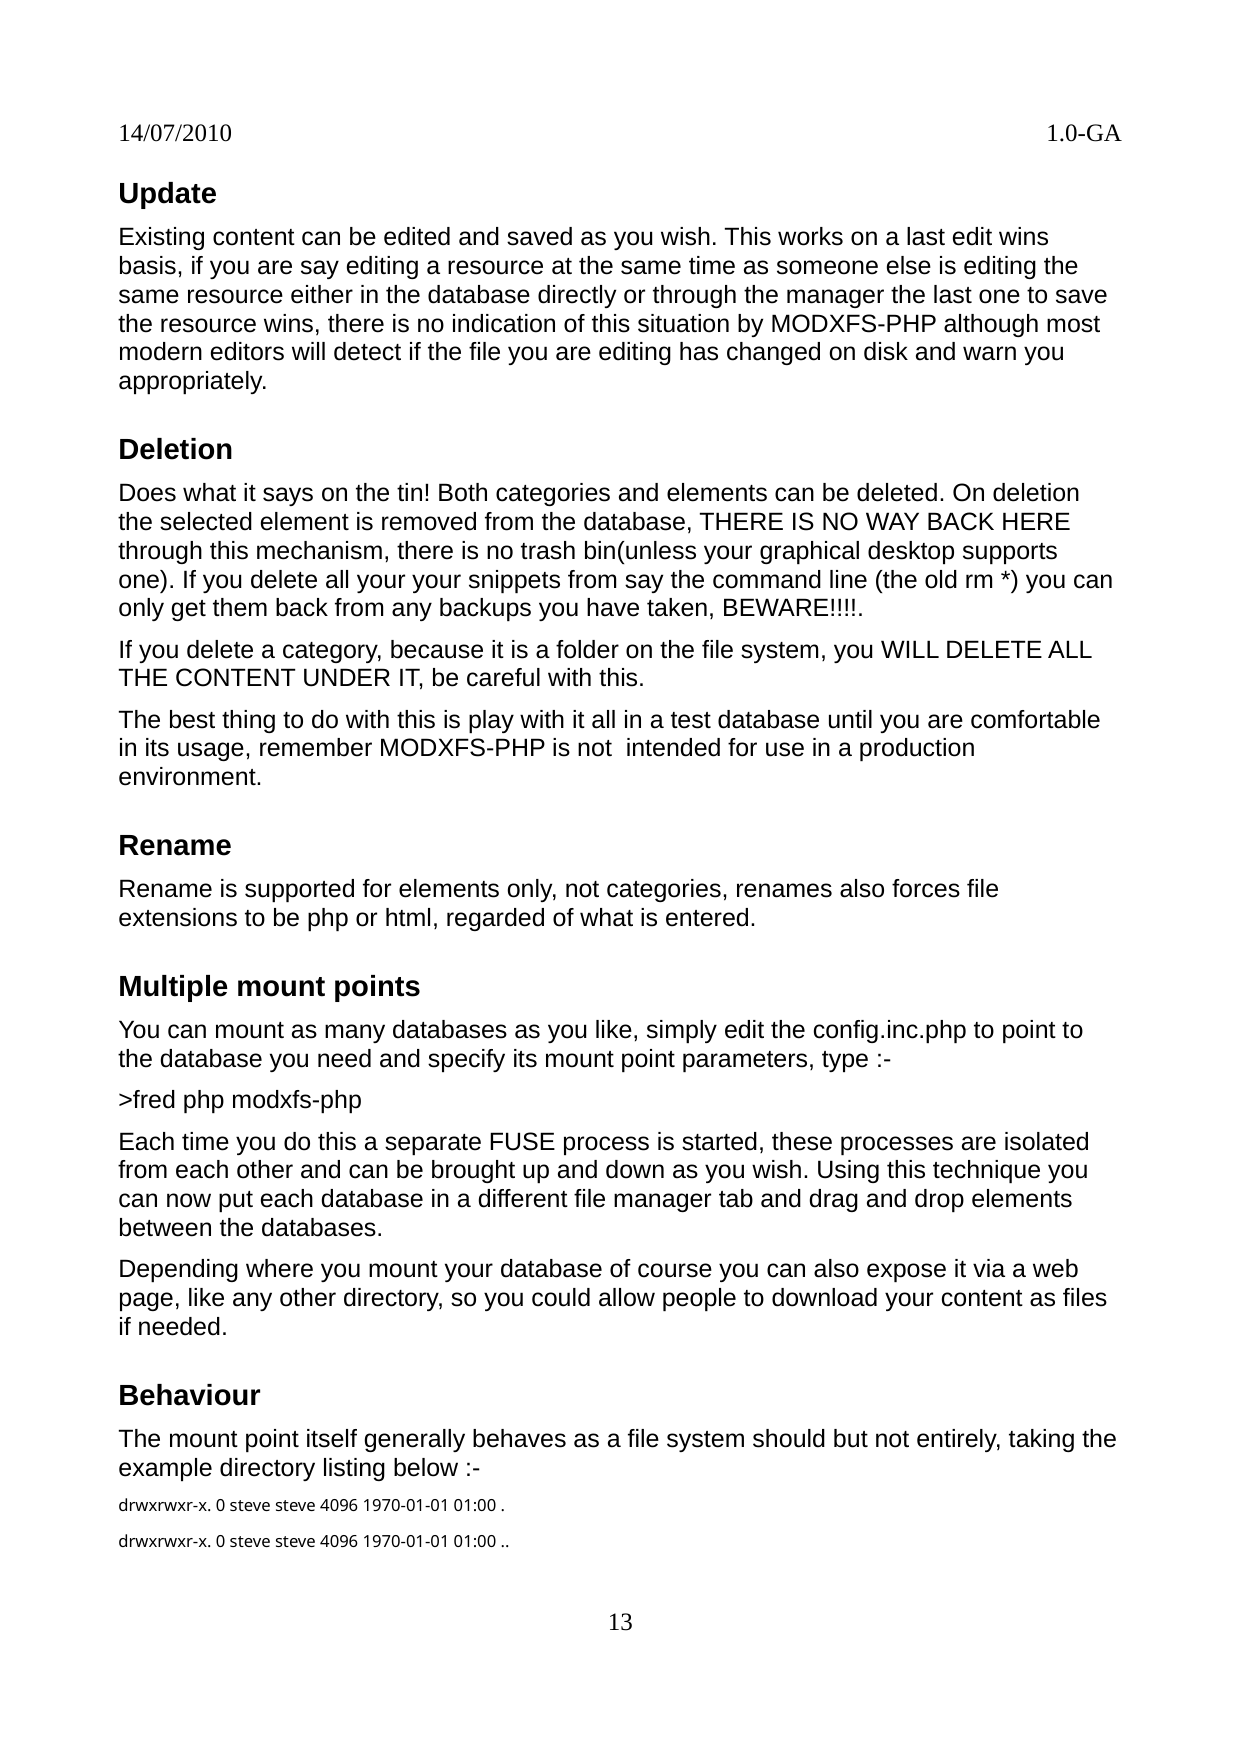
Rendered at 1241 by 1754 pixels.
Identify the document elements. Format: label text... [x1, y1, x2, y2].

text If you delete a category, because it is a folder on the file system, you WILL DELETE ALL THE CONTENT UNDER IT, be careful with this. [118, 635, 1122, 692]
subtitle Rename [118, 828, 1122, 862]
subtitle Multiple mount points [118, 969, 1122, 1003]
subtitle Behaviour [118, 1378, 1122, 1412]
subtitle Update [118, 176, 1122, 210]
text drwxrwxr-x. 0 steve steve 4096 1970-01-01 01:00 .. [118, 1529, 1122, 1552]
text drwxrwxr-x. 0 steve steve 4096 1970-01-01 01:00 . [118, 1494, 1122, 1517]
text Does what it says on the tin! Both categories and elements can be deleted. On deletion the selected element is removed from the database, THERE IS NO WAY BACK HERE through this mechanism, there is no trash bin(unless your graphical desktop supports one). If you delete all your your snippets from say the command line (the old rm *) you can only get them back from any backups you have taken, BEWARE!!!!. [118, 478, 1122, 622]
text The best thing to do with this is play with it all in a test database until you are comfortable in its usage, remember MODXFS-PHP is not intended for use in a production environment. [118, 705, 1122, 791]
text Rename is supported for elements only, not categories, renames also forces file extensions to be php or html, regarded of what is entered. [118, 874, 1122, 932]
text Each time you do this a separate FUSE process is started, these processes are isolated from each other and can be brought up and down as you wish. Using this technique you can now put each database in a different file manager tab and drag and drop elements between the databases. [118, 1127, 1122, 1242]
text The mount point itself generally behaves as a file system should but not entirely, taking the example directory listing below :- [118, 1424, 1122, 1482]
subtitle Deletion [118, 432, 1122, 466]
text You can mount as many databases as you like, simply edit the config.inc.php to point to the database you need and specify its mount point parameters, type :- [118, 1016, 1122, 1073]
text Depending where you mount your database of course you can also expose it via a web page, like any other directory, so you could allow people to download your content as files if needed. [118, 1254, 1122, 1341]
text >fred php modxfs-php [118, 1086, 1122, 1114]
text Existing content can be edited and saved as you wish. This works on a last edit wins basis, if you are say editing a resource at the same time as someone else is editing the same resource either in the database directly or through the manager the last one to save the resource wins, there is no indication of this situation by MODXFS-PHP although most modern editors will detect if the file you are editing has changed on disk and warn you appropriately. [118, 222, 1122, 395]
